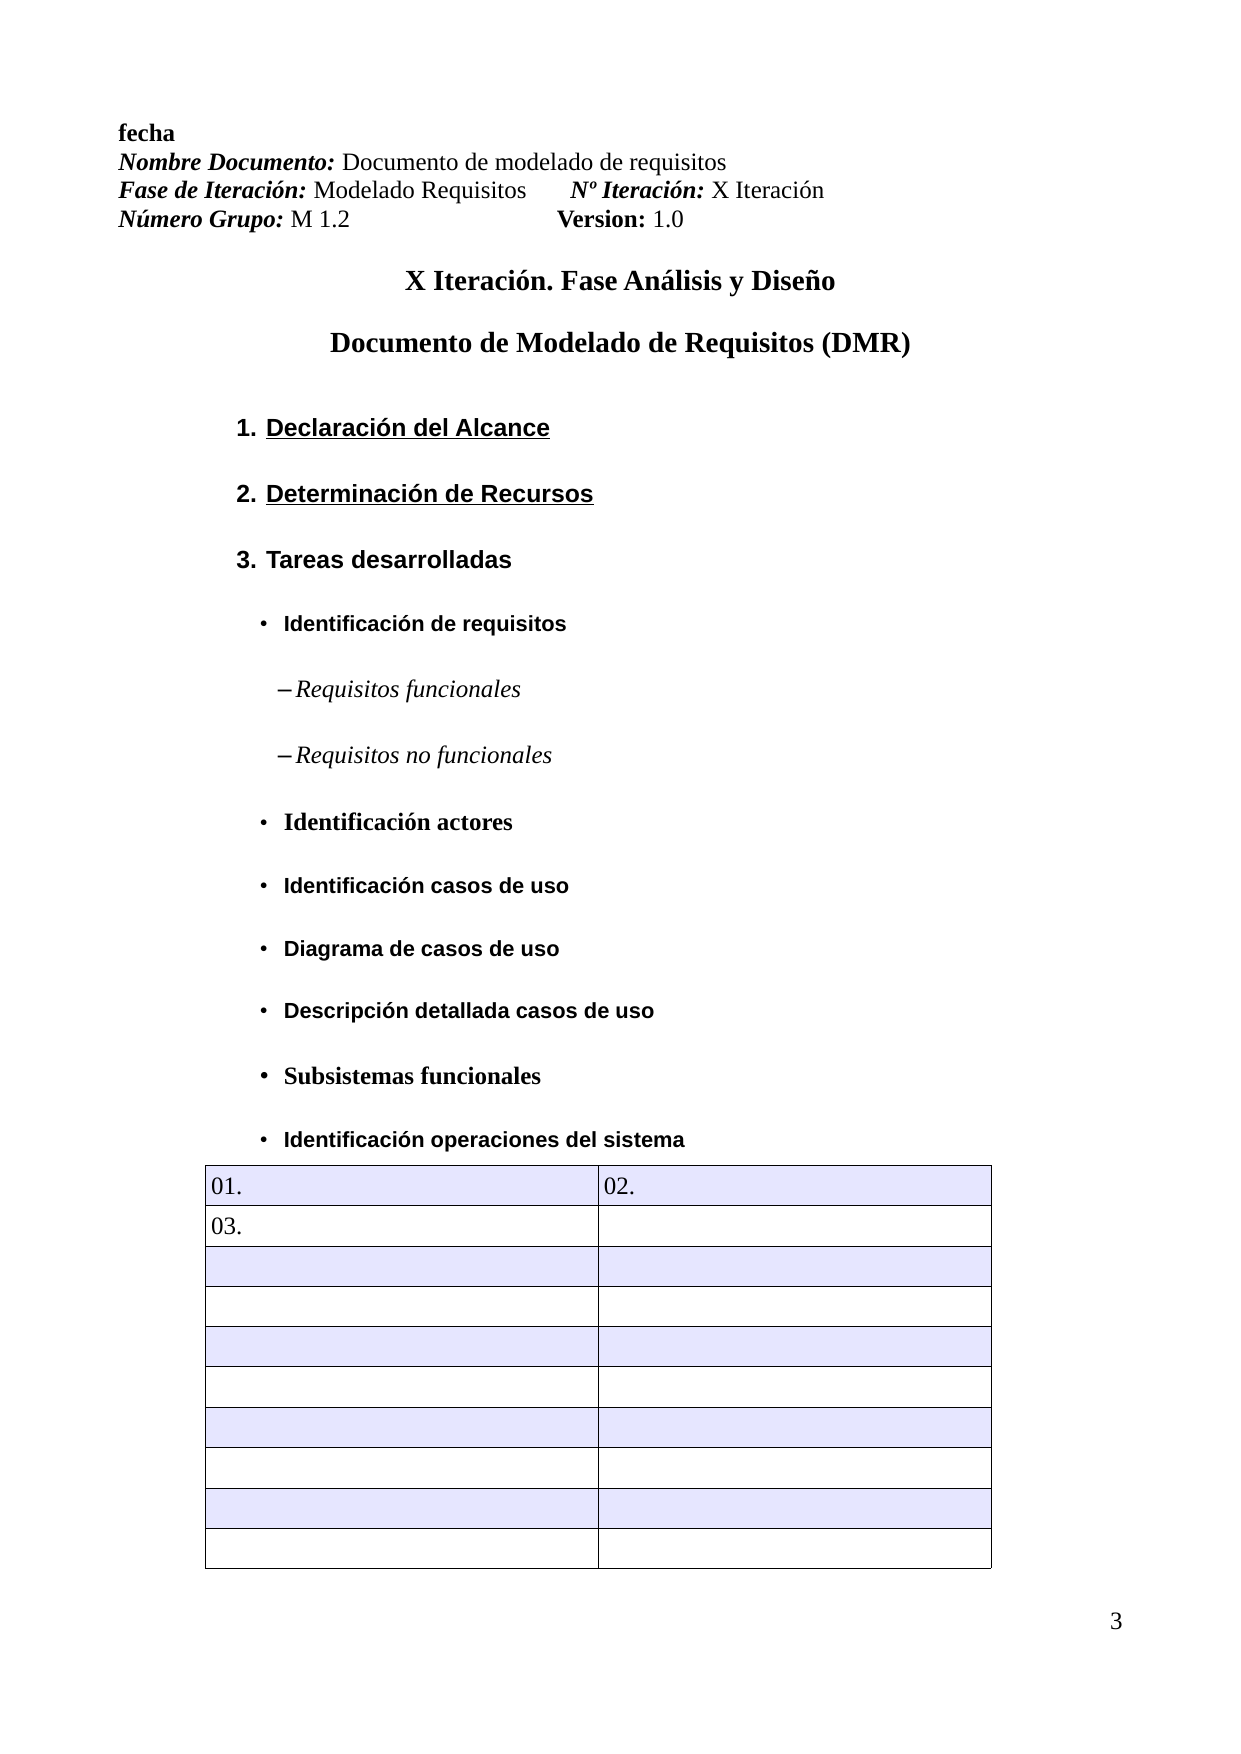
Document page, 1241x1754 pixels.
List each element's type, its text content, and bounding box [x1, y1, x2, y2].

subtitle Identificación operaciones del sistema [260, 1127, 1122, 1152]
table_header 01. [206, 1166, 598, 1205]
subtitle Identificación casos de uso [260, 873, 1122, 898]
subtitle Requisitos no funcionales [278, 740, 1122, 769]
table_cell [599, 1448, 991, 1487]
table_cell [206, 1287, 598, 1326]
table_cell [206, 1408, 598, 1447]
subtitle Tareas desarrolladas [236, 545, 1122, 574]
subtitle Descripción detallada casos de uso [260, 998, 1122, 1023]
text X Iteración. Fase Análisis y Diseño [118, 263, 1122, 296]
subtitle Declaración del Alcance [236, 413, 1122, 442]
table_header 02. [599, 1166, 991, 1205]
table_cell [206, 1489, 598, 1528]
table_cell [599, 1489, 991, 1528]
table_cell [599, 1408, 991, 1447]
table_cell [599, 1529, 991, 1568]
table_cell 03. [206, 1206, 598, 1246]
table_cell [206, 1367, 598, 1407]
table_cell [599, 1206, 991, 1246]
subtitle Requisitos funcionales [278, 674, 1122, 703]
table_cell [599, 1367, 991, 1407]
subtitle Identificación de requisitos [260, 611, 1122, 637]
subtitle Identificación actores [260, 807, 1122, 835]
subtitle Diagrama de casos de uso [260, 936, 1122, 961]
table_cell [206, 1529, 598, 1568]
table_cell [599, 1287, 991, 1326]
table_cell [599, 1247, 991, 1286]
subtitle Determinación de Recursos [236, 479, 1122, 508]
table_cell [206, 1327, 598, 1366]
table_cell [206, 1247, 598, 1286]
text Documento de Modelado de Requisitos (DMR) [118, 325, 1122, 359]
table_cell [599, 1327, 991, 1366]
table_cell [206, 1448, 598, 1487]
subtitle Subsistemas funcionales [260, 1061, 1122, 1090]
